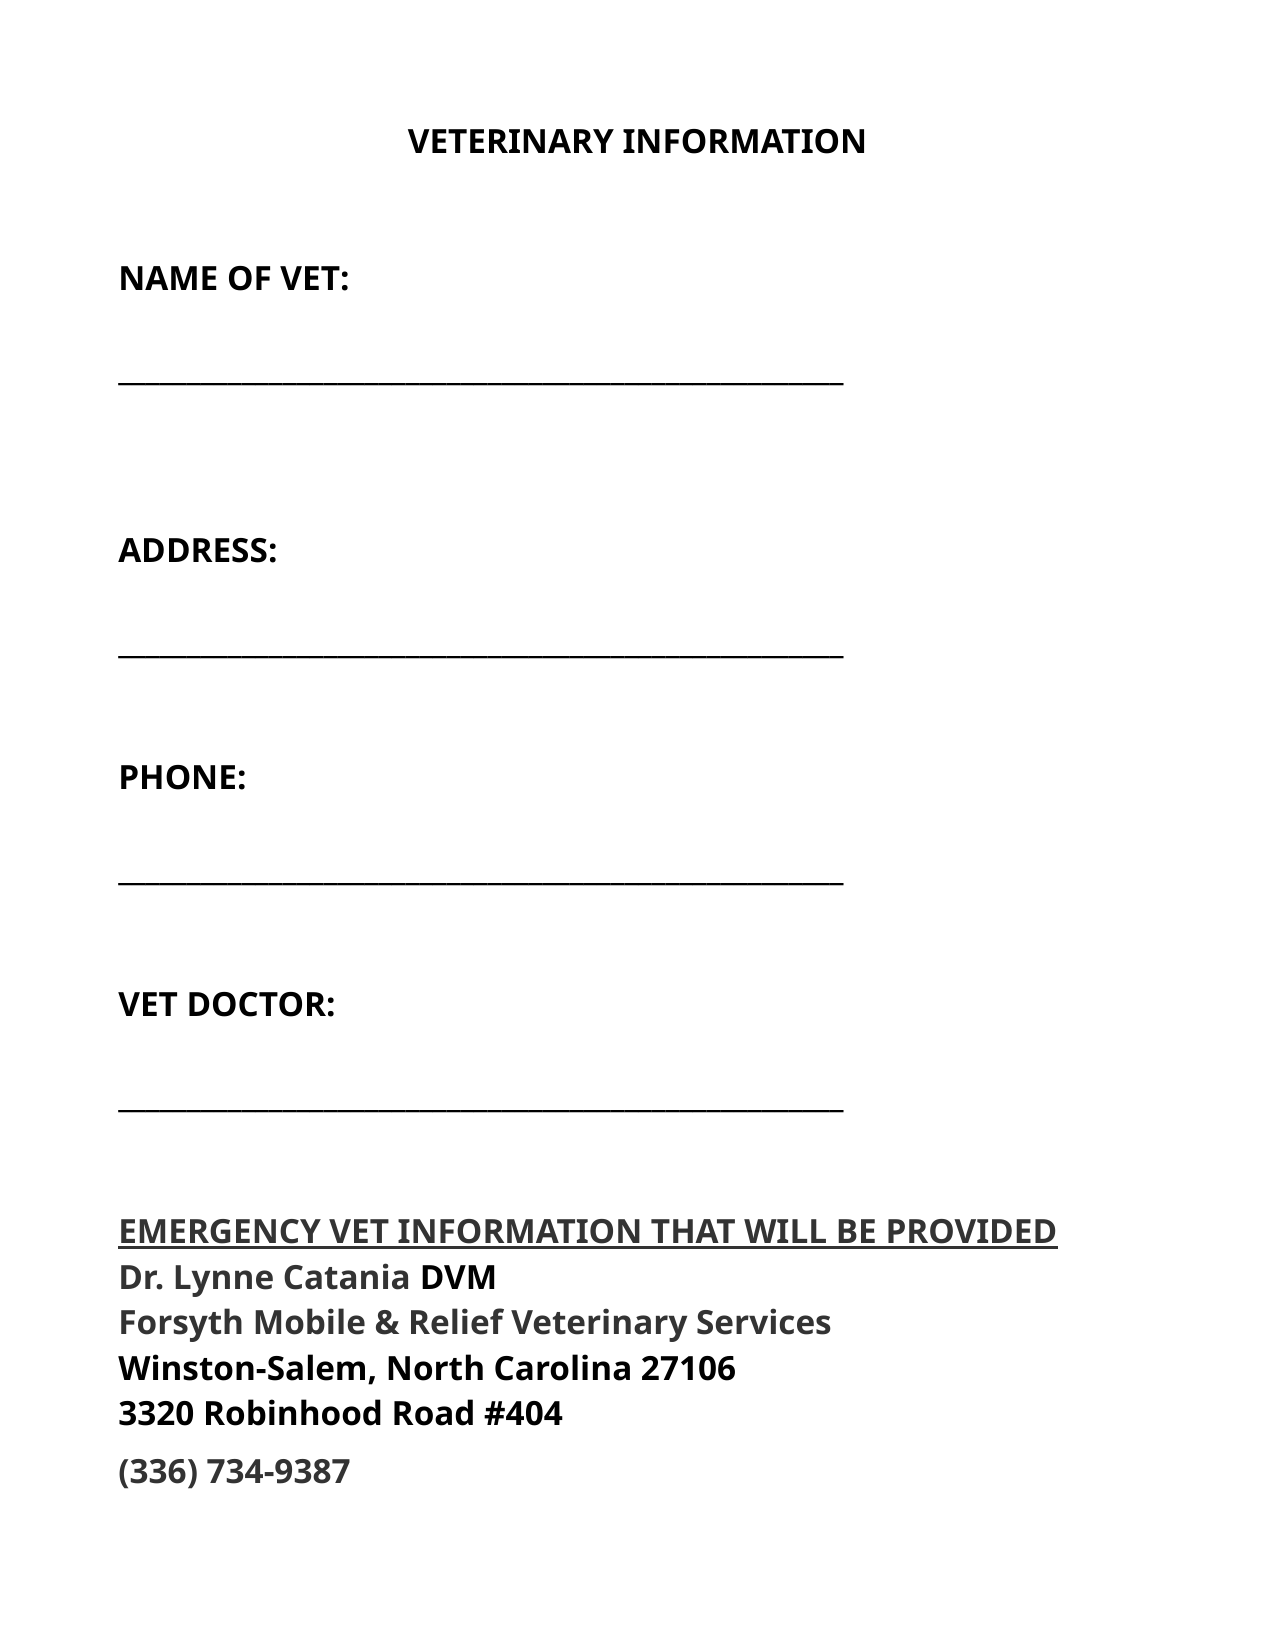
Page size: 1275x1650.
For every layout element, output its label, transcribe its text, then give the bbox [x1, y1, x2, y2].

text VETERINARY INFORMATION [118, 118, 1157, 163]
text Dr. Lynne Catania DVM [118, 1253, 1157, 1299]
text NAME OF VET: [118, 254, 1157, 300]
text _____________________________________________________ [118, 345, 1157, 391]
text _____________________________________________________ [118, 618, 1157, 663]
text _____________________________________________________ [118, 1072, 1157, 1117]
text _____________________________________________________ [118, 845, 1157, 890]
text (336) 734-9387 [118, 1448, 1157, 1493]
text EMERGENCY VET INFORMATION THAT WILL BE PROVIDED [118, 1208, 1157, 1253]
text PHONE: [118, 754, 1157, 799]
text 3320 Robinhood Road #404 [118, 1390, 1157, 1435]
text ADDRESS: [118, 527, 1157, 572]
text VET DOCTOR: [118, 981, 1157, 1026]
text Winston-Salem, North Carolina 27106 [118, 1344, 1157, 1390]
text Forsyth Mobile & Relief Veterinary Services [118, 1299, 1157, 1344]
